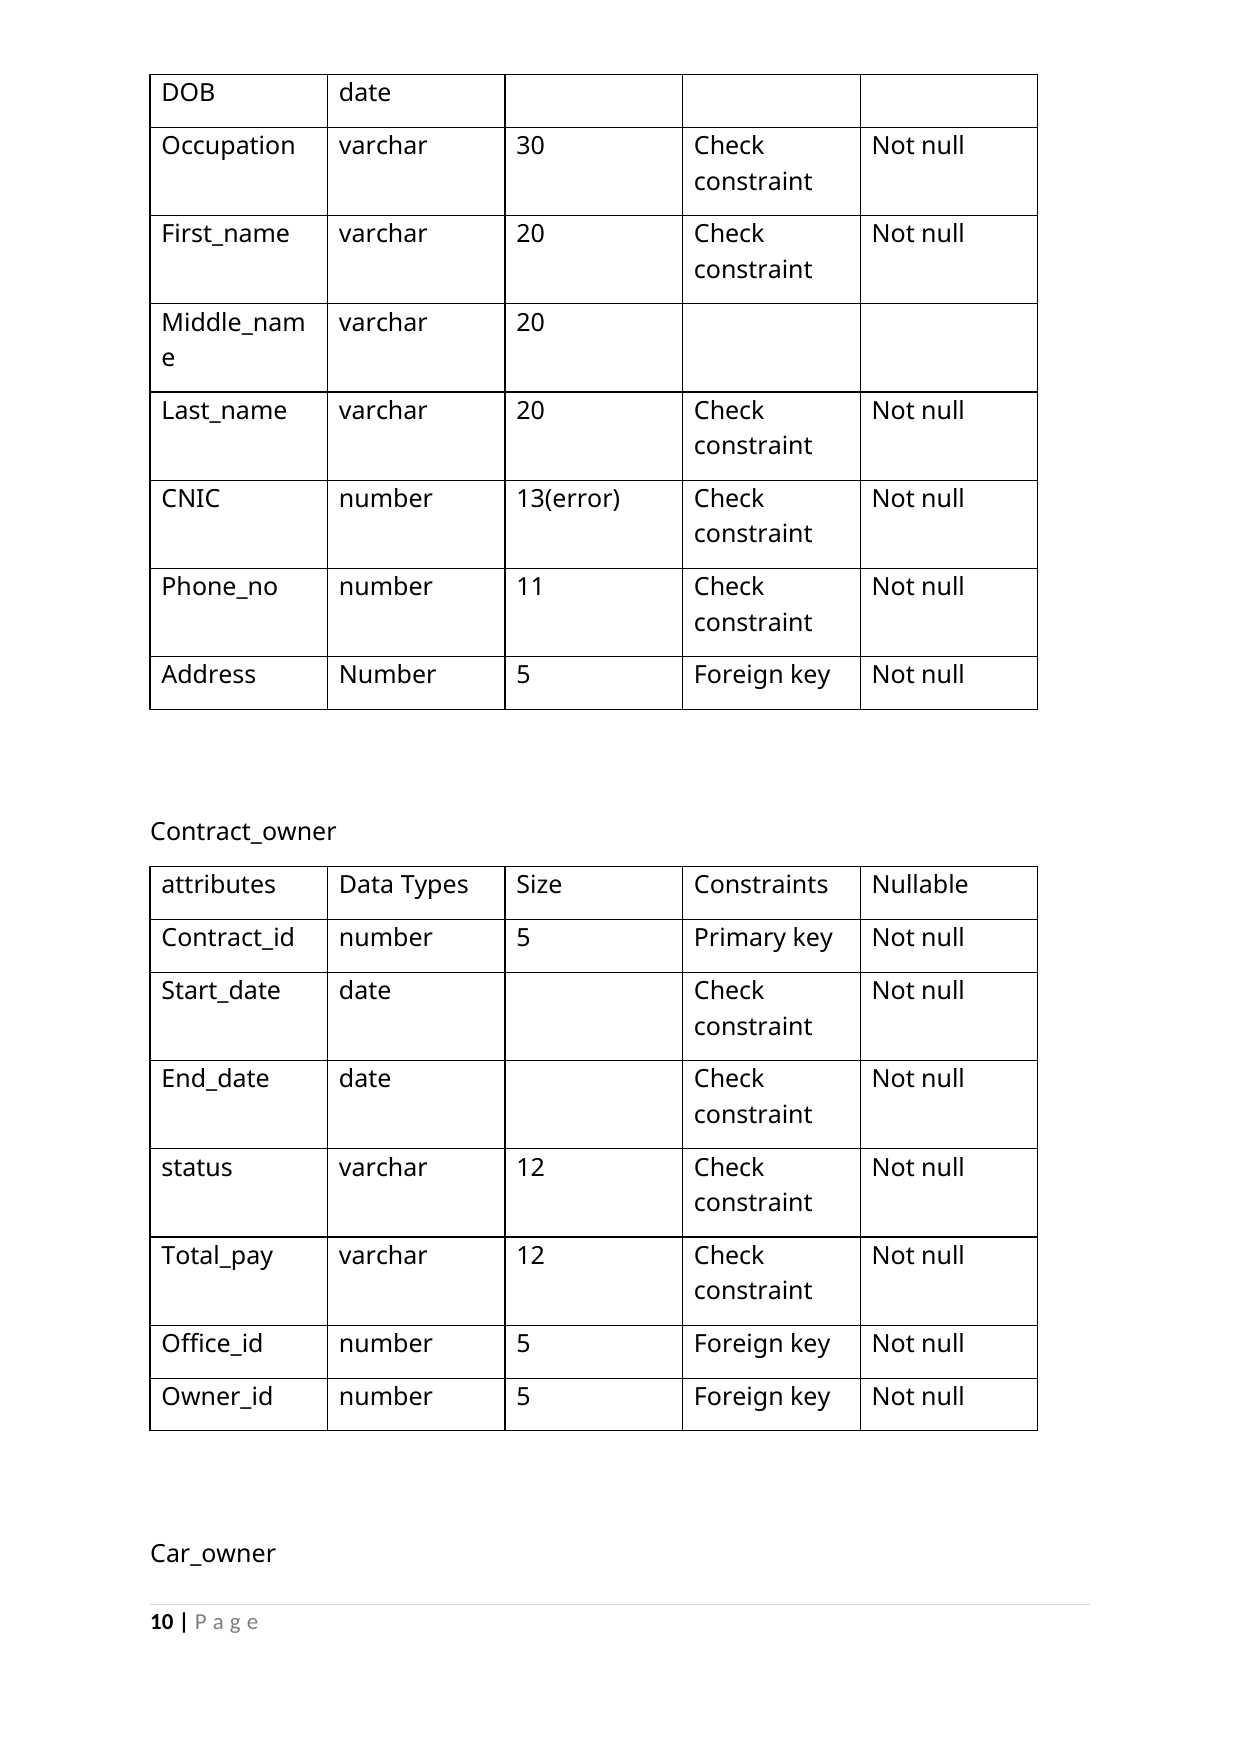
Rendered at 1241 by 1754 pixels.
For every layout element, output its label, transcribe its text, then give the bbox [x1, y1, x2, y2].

table_cell date [328, 973, 504, 1060]
table_cell Address [151, 657, 327, 709]
table_cell 5 [506, 1379, 682, 1430]
table_cell [683, 75, 860, 127]
table_cell Contract_id [151, 920, 327, 972]
table_cell Not null [861, 569, 1037, 656]
table_cell varchar [328, 216, 504, 303]
table_cell number [328, 481, 504, 568]
table_cell Phone_no [151, 569, 327, 656]
table_cell 30 [506, 128, 682, 215]
table_cell [506, 75, 682, 127]
table_cell CNIC [151, 481, 327, 568]
table_cell Primary key [683, 920, 860, 972]
table_cell Not null [861, 1326, 1037, 1377]
table_cell varchar [328, 1238, 504, 1325]
table_cell number [328, 920, 504, 972]
table_cell [506, 973, 682, 1060]
table_cell date [328, 75, 504, 127]
table_cell 20 [506, 304, 682, 391]
table_cell Check constraint [683, 1238, 860, 1325]
table_cell 5 [506, 657, 682, 709]
table_cell [861, 304, 1037, 391]
table_cell Not null [861, 1149, 1037, 1236]
table_cell Foreign key [683, 1379, 860, 1430]
table_cell Last_name [151, 393, 327, 479]
table_cell [683, 304, 860, 391]
table_header attributes [151, 867, 327, 919]
table_cell Middle_name [151, 304, 327, 391]
table_cell Check constraint [683, 569, 860, 656]
table_cell Not null [861, 128, 1037, 215]
text Contract_owner [150, 814, 1090, 848]
table_cell Total_pay [151, 1238, 327, 1325]
table_cell 13(error) [506, 481, 682, 568]
table_header Data Types [328, 867, 504, 919]
table_header Constraints [683, 867, 860, 919]
table_cell Check constraint [683, 1061, 860, 1148]
table_cell Not null [861, 216, 1037, 303]
table_cell Start_date [151, 973, 327, 1060]
table_cell varchar [328, 393, 504, 479]
table_cell 12 [506, 1149, 682, 1236]
table_cell Check constraint [683, 481, 860, 568]
table_cell varchar [328, 1149, 504, 1236]
table_header Nullable [861, 867, 1037, 919]
table_cell Check constraint [683, 393, 860, 479]
table_cell Office_id [151, 1326, 327, 1377]
table_cell DOB [151, 75, 327, 127]
text Car_owner [150, 1536, 1090, 1569]
table_cell number [328, 569, 504, 656]
table_cell Check constraint [683, 1149, 860, 1236]
table_cell Number [328, 657, 504, 709]
table_cell Not null [861, 1379, 1037, 1430]
table_cell Check constraint [683, 973, 860, 1060]
table_cell Not null [861, 920, 1037, 972]
table_cell Check constraint [683, 128, 860, 215]
table_cell varchar [328, 304, 504, 391]
table_cell Not null [861, 1238, 1037, 1325]
table_cell Foreign key [683, 657, 860, 709]
table_cell varchar [328, 128, 504, 215]
table_cell date [328, 1061, 504, 1148]
table_cell Foreign key [683, 1326, 860, 1377]
table_cell Check constraint [683, 216, 860, 303]
table_cell 5 [506, 920, 682, 972]
table_cell Occupation [151, 128, 327, 215]
table_cell Not null [861, 481, 1037, 568]
table_cell Not null [861, 657, 1037, 709]
table_cell 12 [506, 1238, 682, 1325]
table_cell Not null [861, 1061, 1037, 1148]
table_cell Not null [861, 973, 1037, 1060]
table_cell Owner_id [151, 1379, 327, 1430]
table_cell number [328, 1326, 504, 1377]
table_cell 20 [506, 393, 682, 479]
table_cell First_name [151, 216, 327, 303]
table_cell 11 [506, 569, 682, 656]
table_cell [861, 75, 1037, 127]
table_cell 5 [506, 1326, 682, 1377]
table_cell 20 [506, 216, 682, 303]
table_cell End_date [151, 1061, 327, 1148]
table_cell number [328, 1379, 504, 1430]
table_cell status [151, 1149, 327, 1236]
table_cell Not null [861, 393, 1037, 479]
table_cell [506, 1061, 682, 1148]
table_header Size [506, 867, 682, 919]
